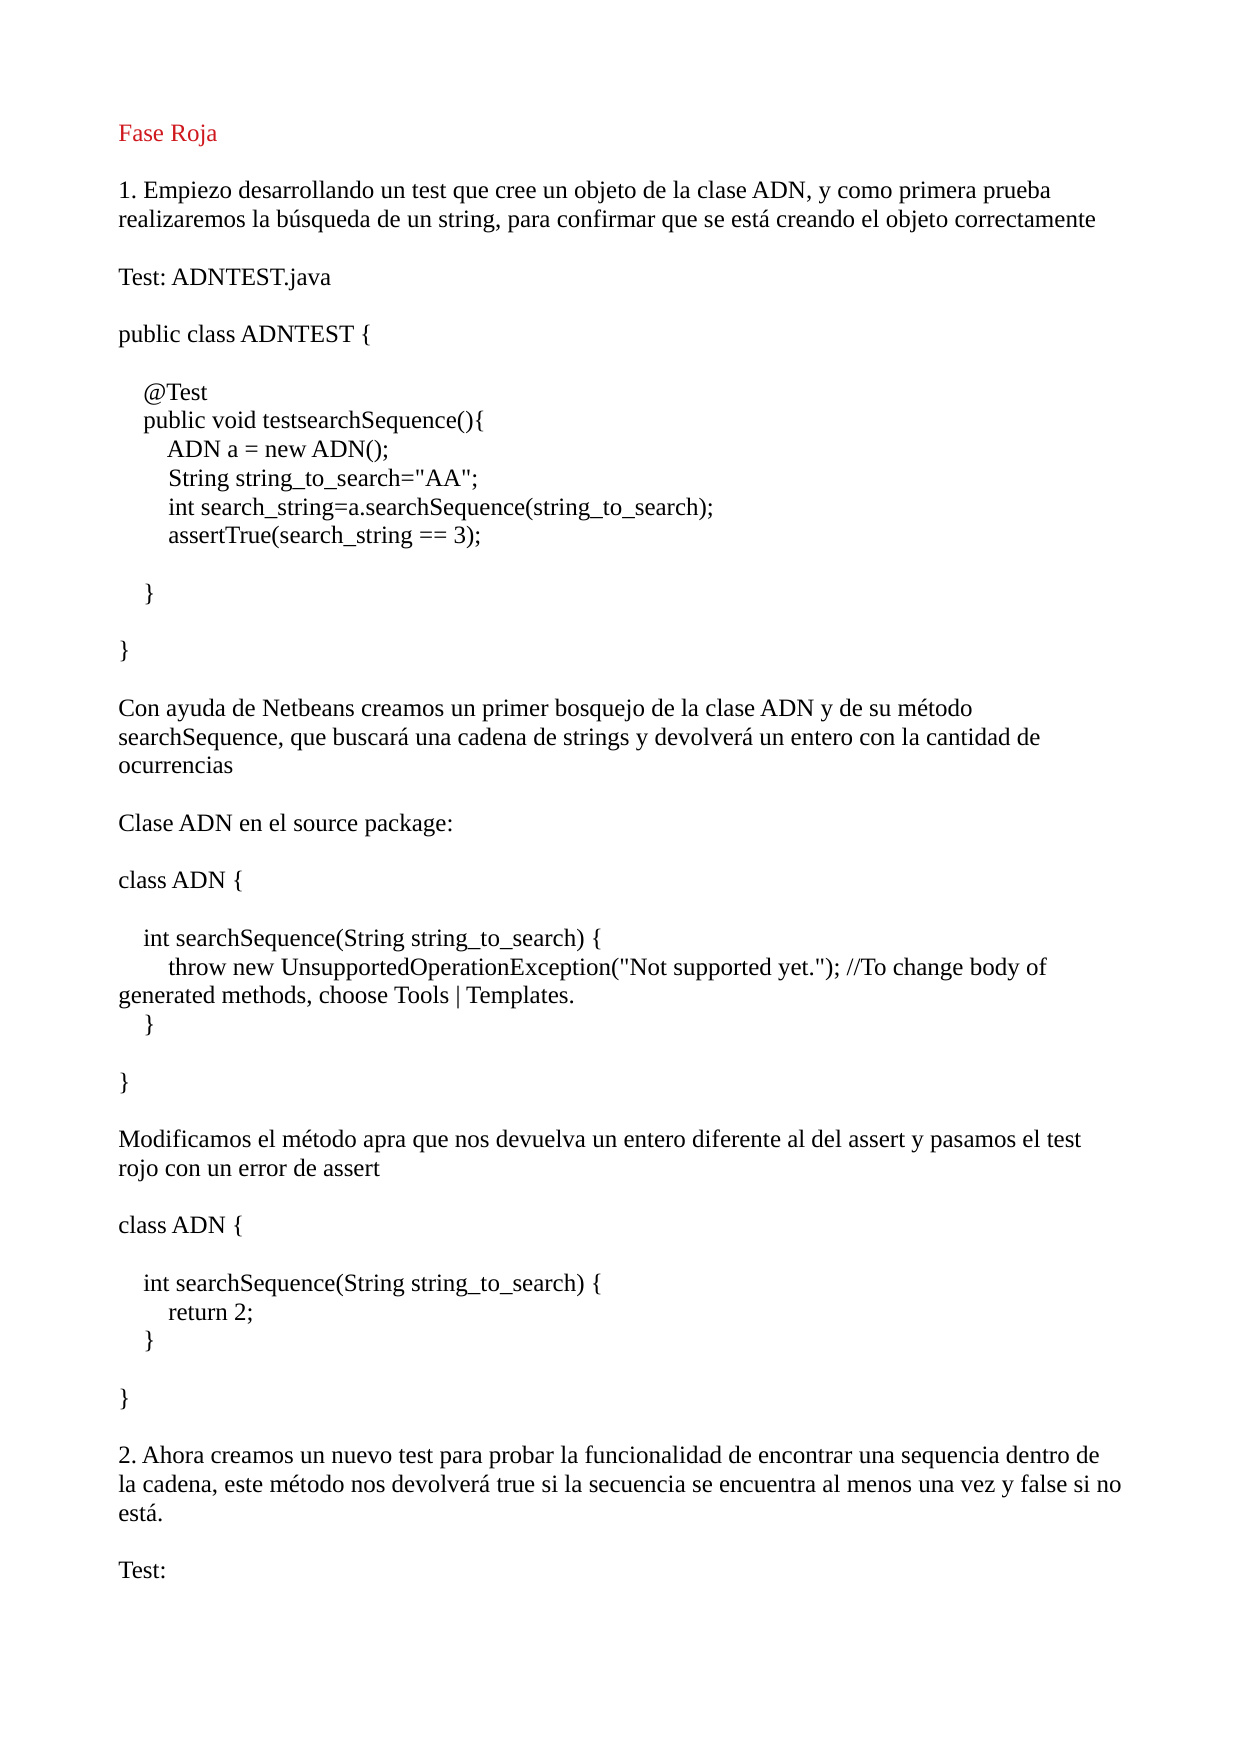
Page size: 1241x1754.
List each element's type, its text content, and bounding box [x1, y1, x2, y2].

text @Test [118, 377, 1122, 406]
text Modificamos el método apra que nos devuelva un entero diferente al del assert y pasamos el test rojo con un error de assert [118, 1124, 1122, 1182]
text } [118, 578, 1122, 607]
text } [118, 1009, 1122, 1038]
text int searchSequence(String string_to_search) { [118, 923, 1122, 952]
text } [118, 1383, 1122, 1412]
text 2. Ahora creamos un nuevo test para probar la funcionalidad de encontrar una sequencia dentro de la cadena, este método nos devolverá true si la secuencia se encuentra al menos una vez y false si no está. [118, 1441, 1122, 1527]
text ADN a = new ADN(); [118, 434, 1122, 463]
text } [118, 1067, 1122, 1096]
text 1. Empiezo desarrollando un test que cree un objeto de la clase ADN, y como primera prueba realizaremos la búsqueda de un string, para confirmar que se está creando el objeto correctamente [118, 176, 1122, 233]
text return 2; [118, 1297, 1122, 1326]
text int search_string=a.searchSequence(string_to_search); [118, 492, 1122, 521]
text public void testsearchSequence(){ [118, 406, 1122, 434]
text class ADN { [118, 1211, 1122, 1239]
text Fase Roja [118, 118, 1122, 147]
text throw new UnsupportedOperationException("Not supported yet."); //To change body of generated methods, choose Tools | Templates. [118, 952, 1122, 1009]
text int searchSequence(String string_to_search) { [118, 1268, 1122, 1297]
text } [118, 636, 1122, 664]
text assertTrue(search_string == 3); [118, 521, 1122, 549]
text String string_to_search="AA"; [118, 463, 1122, 492]
text public class ADNTEST { [118, 319, 1122, 348]
text Con ayuda de Netbeans creamos un primer bosquejo de la clase ADN y de su método searchSequence, que buscará una cadena de strings y devolverá un entero con la cantidad de ocurrencias [118, 693, 1122, 779]
text } [118, 1326, 1122, 1354]
text Clase ADN en el source package: [118, 808, 1122, 837]
text Test: ADNTEST.java [118, 262, 1122, 291]
text Test: [118, 1556, 1122, 1584]
text class ADN { [118, 866, 1122, 894]
